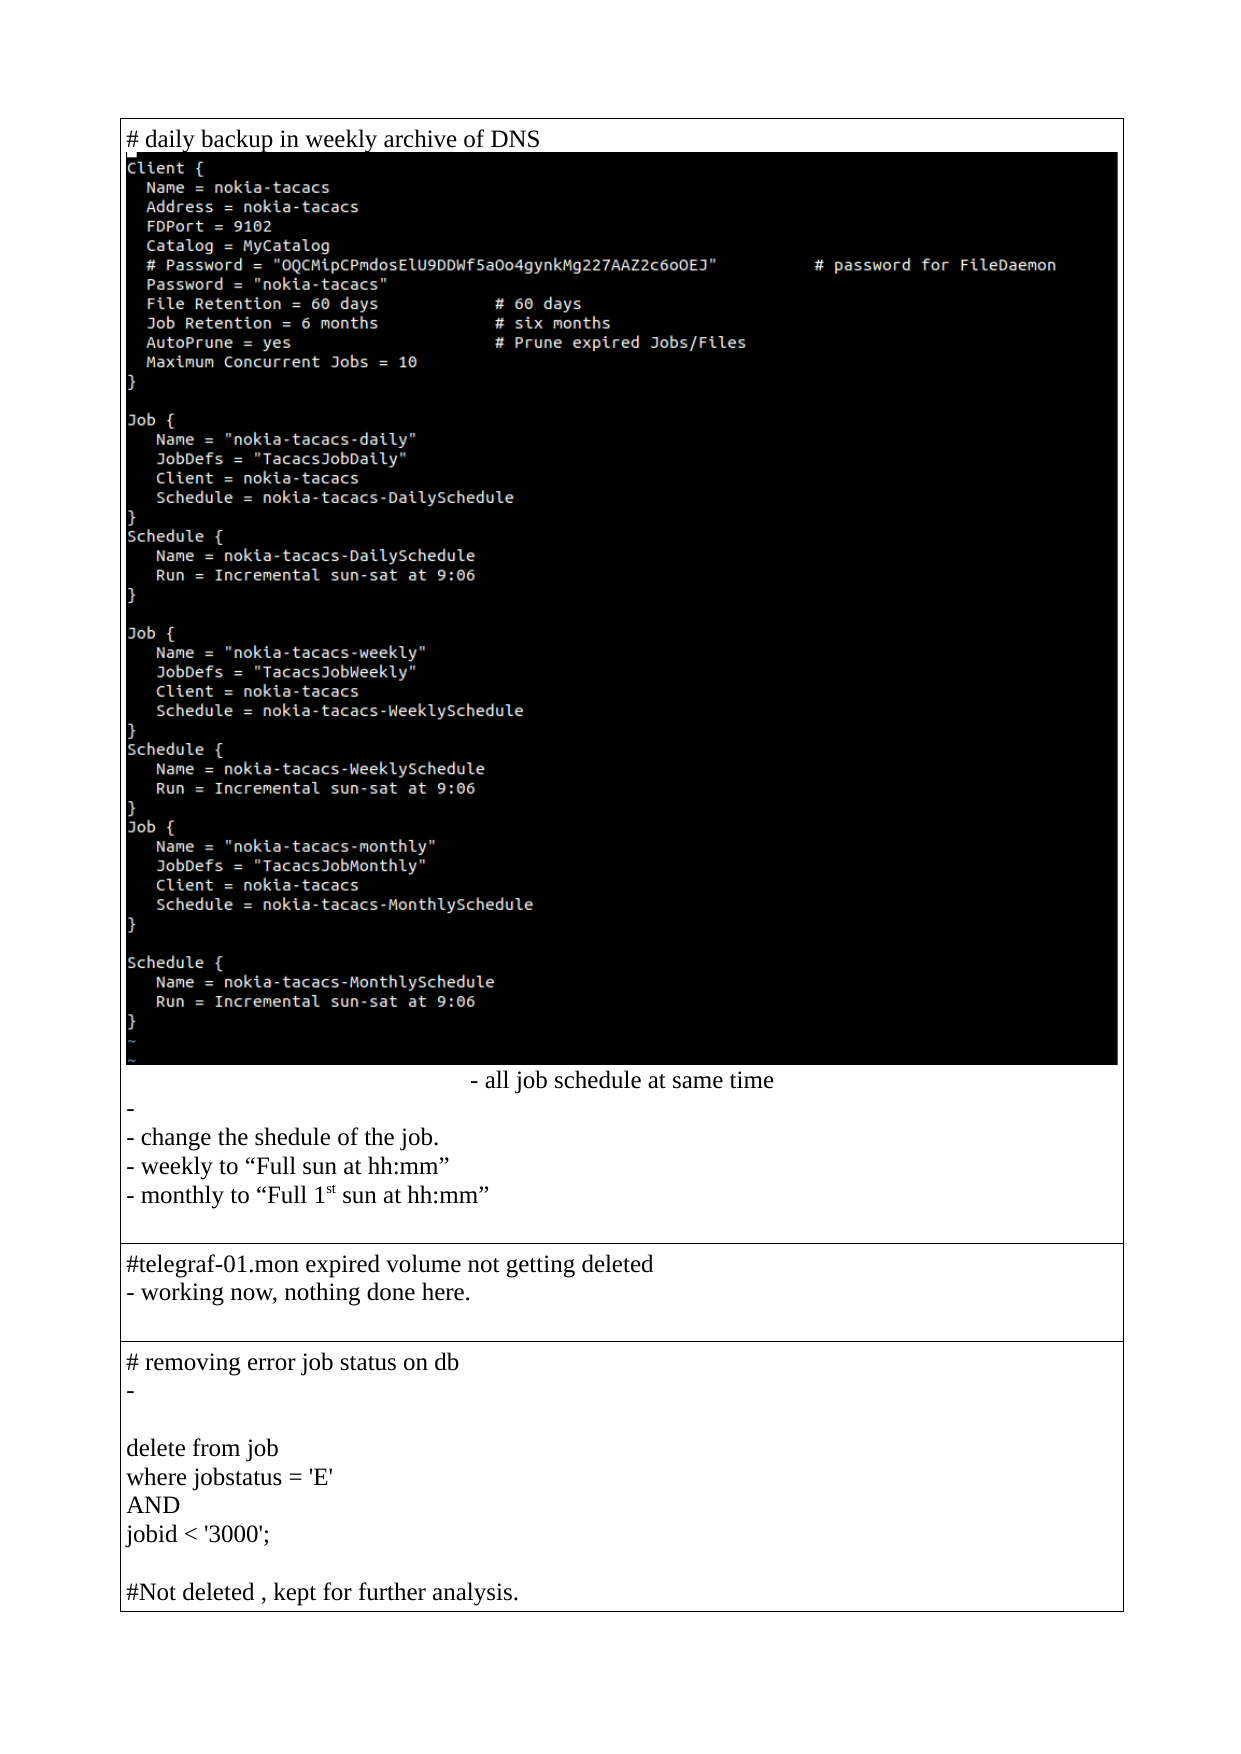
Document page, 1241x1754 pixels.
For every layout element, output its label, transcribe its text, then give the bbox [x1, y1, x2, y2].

table_cell # daily backup in weekly archive of DNS - all job schedule at same time - - change the shedule of the job. - weekly to “Full sun at hh:mm” - monthly to “Full 1st sun at hh:mm” [121, 119, 1123, 1243]
table_cell #telegraf-01.mon expired volume not getting deleted - working now, nothing done here. [121, 1244, 1123, 1341]
picture [126, 152, 1118, 1065]
table_cell # removing error job status on db - delete from job where jobstatus = 'E' AND jobid < '3000'; #Not deleted , kept for further analysis. [121, 1342, 1123, 1611]
